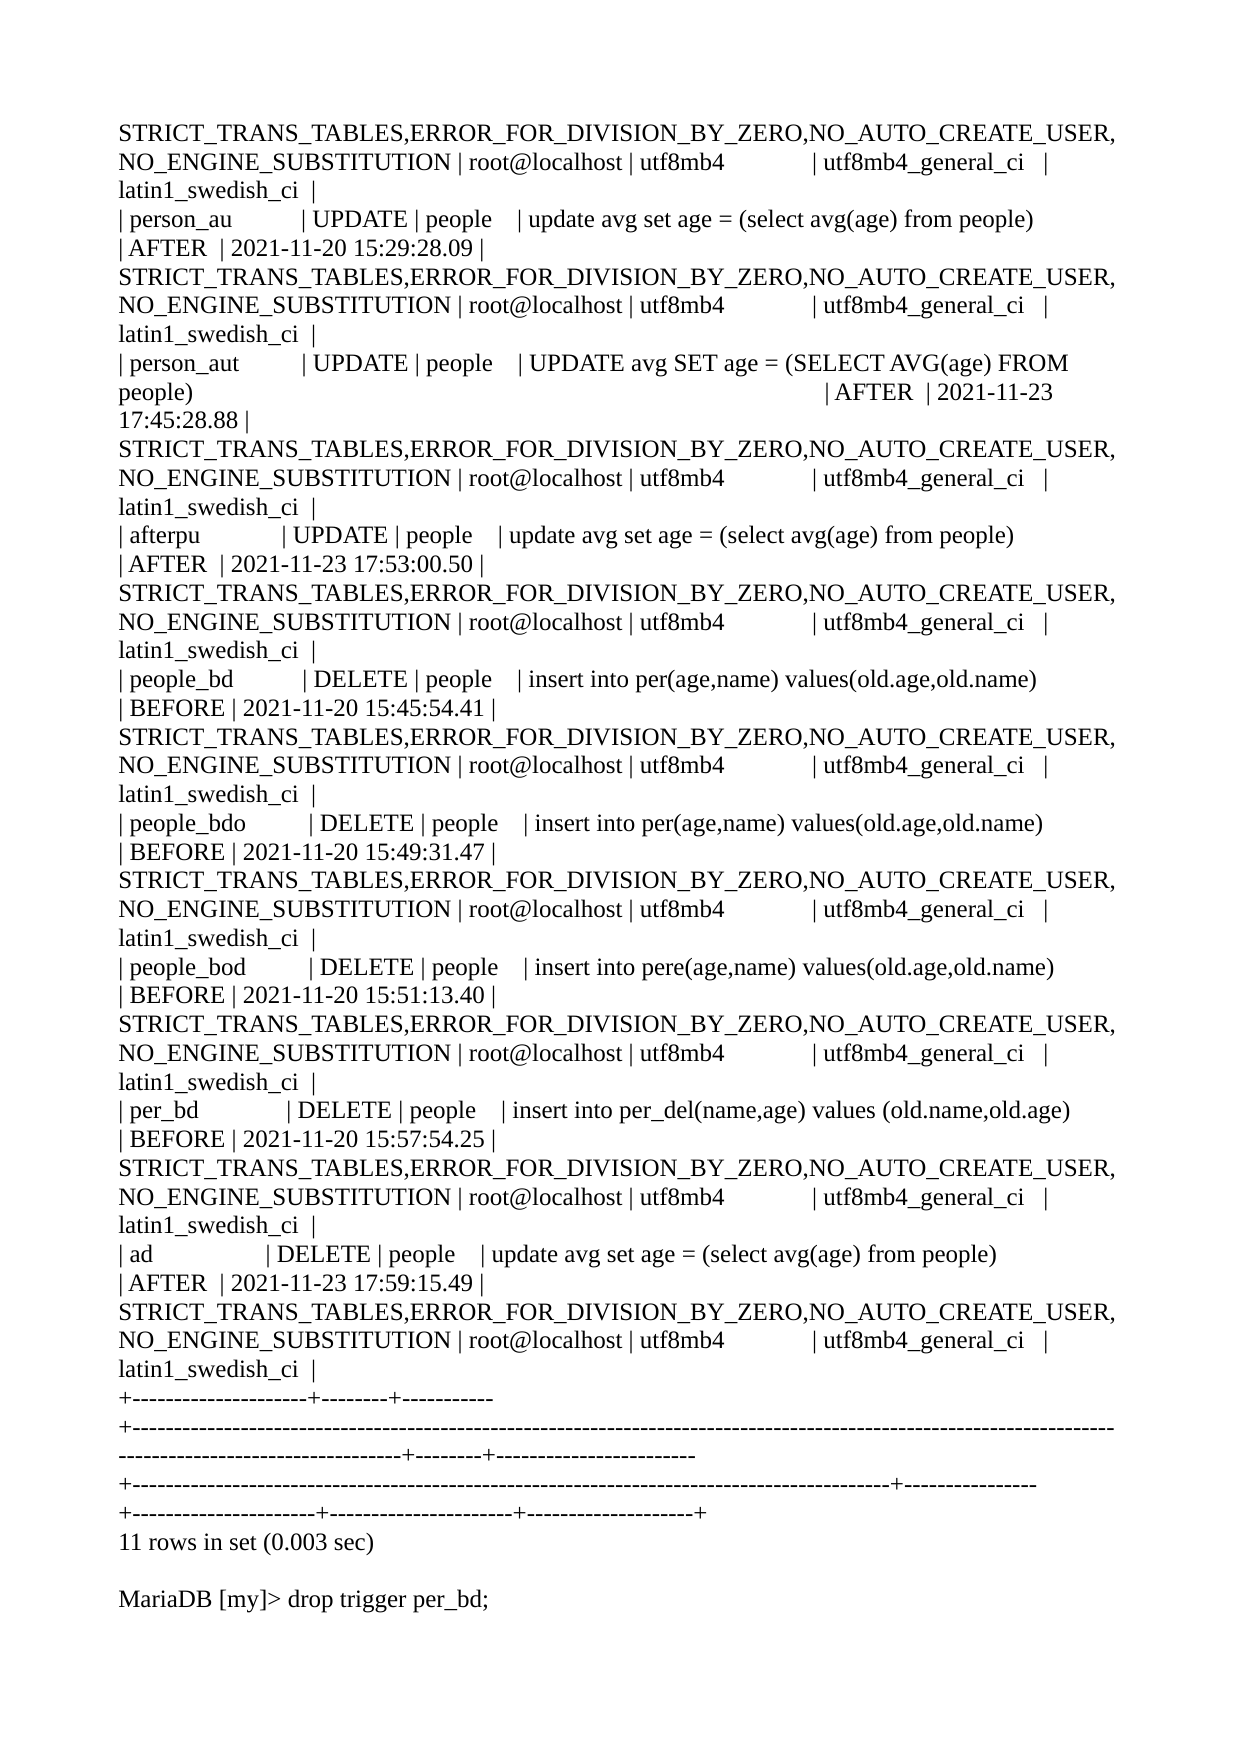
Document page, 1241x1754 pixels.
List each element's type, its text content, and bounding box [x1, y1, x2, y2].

text | per_bd | DELETE | people | insert into per_del(name,age) values (old.name,old.age) | BEFORE | 2021-11-20 15:57:54.25 | STRICT_TRANS_TABLES,ERROR_FOR_DIVISION_BY_ZERO,NO_AUTO_CREATE_USER,NO_ENGINE_SUBSTITUTION | root@localhost | utf8mb4 | utf8mb4_general_ci | latin1_swedish_ci | [118, 1096, 1122, 1239]
text | person_au | UPDATE | people | update avg set age = (select avg(age) from people) | AFTER | 2021-11-20 15:29:28.09 | STRICT_TRANS_TABLES,ERROR_FOR_DIVISION_BY_ZERO,NO_AUTO_CREATE_USER,NO_ENGINE_SUBSTITUTION | root@localhost | utf8mb4 | utf8mb4_general_ci | latin1_swedish_ci | [118, 204, 1122, 348]
text | afterpu | UPDATE | people | update avg set age = (select avg(age) from people) | AFTER | 2021-11-23 17:53:00.50 | STRICT_TRANS_TABLES,ERROR_FOR_DIVISION_BY_ZERO,NO_AUTO_CREATE_USER,NO_ENGINE_SUBSTITUTION | root@localhost | utf8mb4 | utf8mb4_general_ci | latin1_swedish_ci | [118, 521, 1122, 664]
text | people_bd | DELETE | people | insert into per(age,name) values(old.age,old.name) | BEFORE | 2021-11-20 15:45:54.41 | STRICT_TRANS_TABLES,ERROR_FOR_DIVISION_BY_ZERO,NO_AUTO_CREATE_USER,NO_ENGINE_SUBSTITUTION | root@localhost | utf8mb4 | utf8mb4_general_ci | latin1_swedish_ci | [118, 664, 1122, 808]
text | person_aut | UPDATE | people | UPDATE avg SET age = (SELECT AVG(age) FROM people) | AFTER | 2021-11-23 17:45:28.88 | STRICT_TRANS_TABLES,ERROR_FOR_DIVISION_BY_ZERO,NO_AUTO_CREATE_USER,NO_ENGINE_SUBSTITUTION | root@localhost | utf8mb4 | utf8mb4_general_ci | latin1_swedish_ci | [118, 348, 1122, 521]
text 11 rows in set (0.003 sec) [118, 1527, 1122, 1556]
text STRICT_TRANS_TABLES,ERROR_FOR_DIVISION_BY_ZERO,NO_AUTO_CREATE_USER,NO_ENGINE_SUBSTITUTION | root@localhost | utf8mb4 | utf8mb4_general_ci | latin1_swedish_ci | [118, 118, 1122, 204]
text | people_bdo | DELETE | people | insert into per(age,name) values(old.age,old.name) | BEFORE | 2021-11-20 15:49:31.47 | STRICT_TRANS_TABLES,ERROR_FOR_DIVISION_BY_ZERO,NO_AUTO_CREATE_USER,NO_ENGINE_SUBSTITUTION | root@localhost | utf8mb4 | utf8mb4_general_ci | latin1_swedish_ci | [118, 808, 1122, 952]
text +---------------------+--------+-----------+--------------------------------------------------------------------------------------------------------------------------------------------------------+--------+------------------------+-------------------------------------------------------------------------------------------+----------------+----------------------+----------------------+--------------------+ [118, 1383, 1122, 1527]
text | ad | DELETE | people | update avg set age = (select avg(age) from people) | AFTER | 2021-11-23 17:59:15.49 | STRICT_TRANS_TABLES,ERROR_FOR_DIVISION_BY_ZERO,NO_AUTO_CREATE_USER,NO_ENGINE_SUBSTITUTION | root@localhost | utf8mb4 | utf8mb4_general_ci | latin1_swedish_ci | [118, 1239, 1122, 1383]
text | people_bod | DELETE | people | insert into pere(age,name) values(old.age,old.name) | BEFORE | 2021-11-20 15:51:13.40 | STRICT_TRANS_TABLES,ERROR_FOR_DIVISION_BY_ZERO,NO_AUTO_CREATE_USER,NO_ENGINE_SUBSTITUTION | root@localhost | utf8mb4 | utf8mb4_general_ci | latin1_swedish_ci | [118, 952, 1122, 1096]
text MariaDB [my]> drop trigger per_bd; [118, 1584, 1122, 1613]
